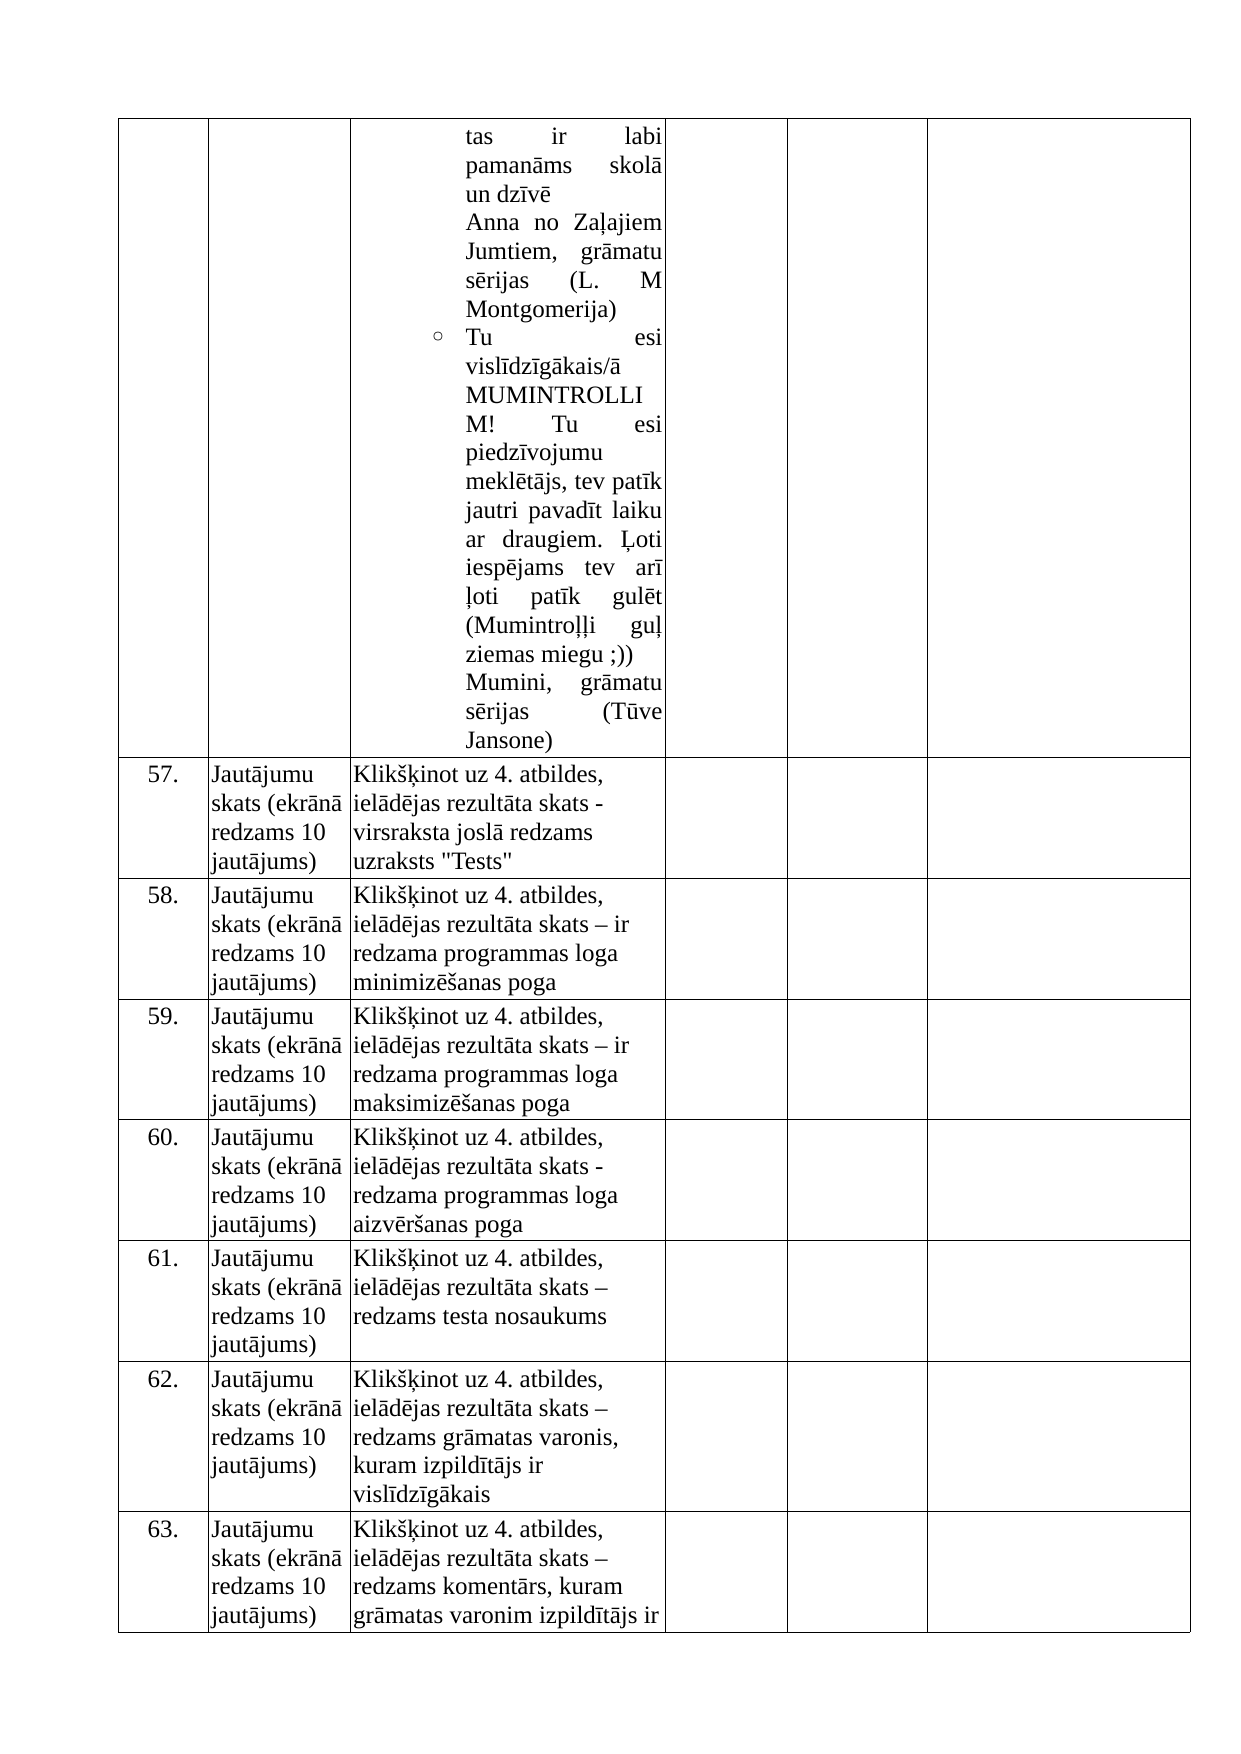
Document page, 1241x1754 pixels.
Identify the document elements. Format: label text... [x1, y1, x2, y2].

table_cell 63. [119, 1512, 208, 1632]
table_cell Klikšķinot uz 4. atbildes, ielādējas rezultāta skats – redzams grāmatas varonis, kuram izpildītājs ir vislīdzīgākais [351, 1362, 665, 1511]
table_cell [788, 758, 927, 877]
table_cell [666, 1000, 787, 1119]
table_cell [209, 119, 350, 757]
table_cell [928, 1000, 1190, 1119]
table_cell Klikšķinot uz 4. atbildes, ielādējas rezultāta skats – ir redzama programmas loga maksimizēšanas poga [351, 1000, 665, 1119]
table_cell [928, 1241, 1190, 1361]
table_cell [666, 758, 787, 877]
table_cell [788, 119, 927, 757]
table_cell [788, 1000, 927, 1119]
table_cell 59. [119, 1000, 208, 1119]
table_cell [666, 1120, 787, 1240]
table_cell 57. [119, 758, 208, 877]
table_cell [119, 119, 208, 757]
table_cell [788, 1512, 927, 1632]
table_cell [928, 758, 1190, 877]
table_cell [788, 879, 927, 998]
table_cell [666, 1512, 787, 1632]
table_cell Jautājumu skats (ekrānā redzams 10 jautājums) [209, 1000, 350, 1119]
table_cell [928, 1512, 1190, 1632]
table_cell Klikšķinot uz 4. atbildes, ielādējas rezultāta skats – redzams komentārs, kuram grāmatas varonim izpildītājs ir [351, 1512, 665, 1632]
table_cell Jautājumu skats (ekrānā redzams 10 jautājums) [209, 1362, 350, 1511]
table_cell 61. [119, 1241, 208, 1361]
table_cell 60. [119, 1120, 208, 1240]
table_cell Jautājumu skats (ekrānā redzams 10 jautājums) [209, 879, 350, 998]
table_cell [928, 1120, 1190, 1240]
table_cell [788, 1241, 927, 1361]
table_cell [666, 119, 787, 757]
table_cell Klikšķinot uz 4. atbildes, ielādējas rezultāta skats – redzams testa nosaukums [351, 1241, 665, 1361]
table_cell [788, 1362, 927, 1511]
table_cell 62. [119, 1362, 208, 1511]
table_cell [666, 1362, 787, 1511]
table_cell Jautājumu skats (ekrānā redzams 10 jautājums) [209, 1120, 350, 1240]
table_cell tas ir labi pamanāms skolā un dzīvē 🌼 Anna no Zaļajiem Jumtiem, grāmatu sērijas (L. M Montgomerija) Tu esi vislīdzīgākais/ā MUMINTROLLIM! Tu esi piedzīvojumu meklētājs, tev patīk jautri pavadīt laiku ar draugiem. Ļoti iespējams tev arī ļoti patīk gulēt (Mumintroļļi guļ ziemas miegu ;)) 🌊 Mumini, grāmatu sērijas (Tūve Jansone) [351, 119, 665, 757]
table_cell Jautājumu skats (ekrānā redzams 10 jautājums) [209, 1241, 350, 1361]
table_cell [666, 879, 787, 998]
table_cell Klikšķinot uz 4. atbildes, ielādējas rezultāta skats - redzama programmas loga aizvēršanas poga [351, 1120, 665, 1240]
table_cell Klikšķinot uz 4. atbildes, ielādējas rezultāta skats - virsraksta joslā redzams uzraksts "Tests" [351, 758, 665, 877]
table_cell 58. [119, 879, 208, 998]
table_cell Klikšķinot uz 4. atbildes, ielādējas rezultāta skats – ir redzama programmas loga minimizēšanas poga [351, 879, 665, 998]
table_cell [928, 1362, 1190, 1511]
table_cell [928, 879, 1190, 998]
table_cell Jautājumu skats (ekrānā redzams 10 jautājums) [209, 758, 350, 877]
table_cell [666, 1241, 787, 1361]
table_cell Jautājumu skats (ekrānā redzams 10 jautājums) [209, 1512, 350, 1632]
table_cell [788, 1120, 927, 1240]
table_cell [928, 119, 1190, 757]
